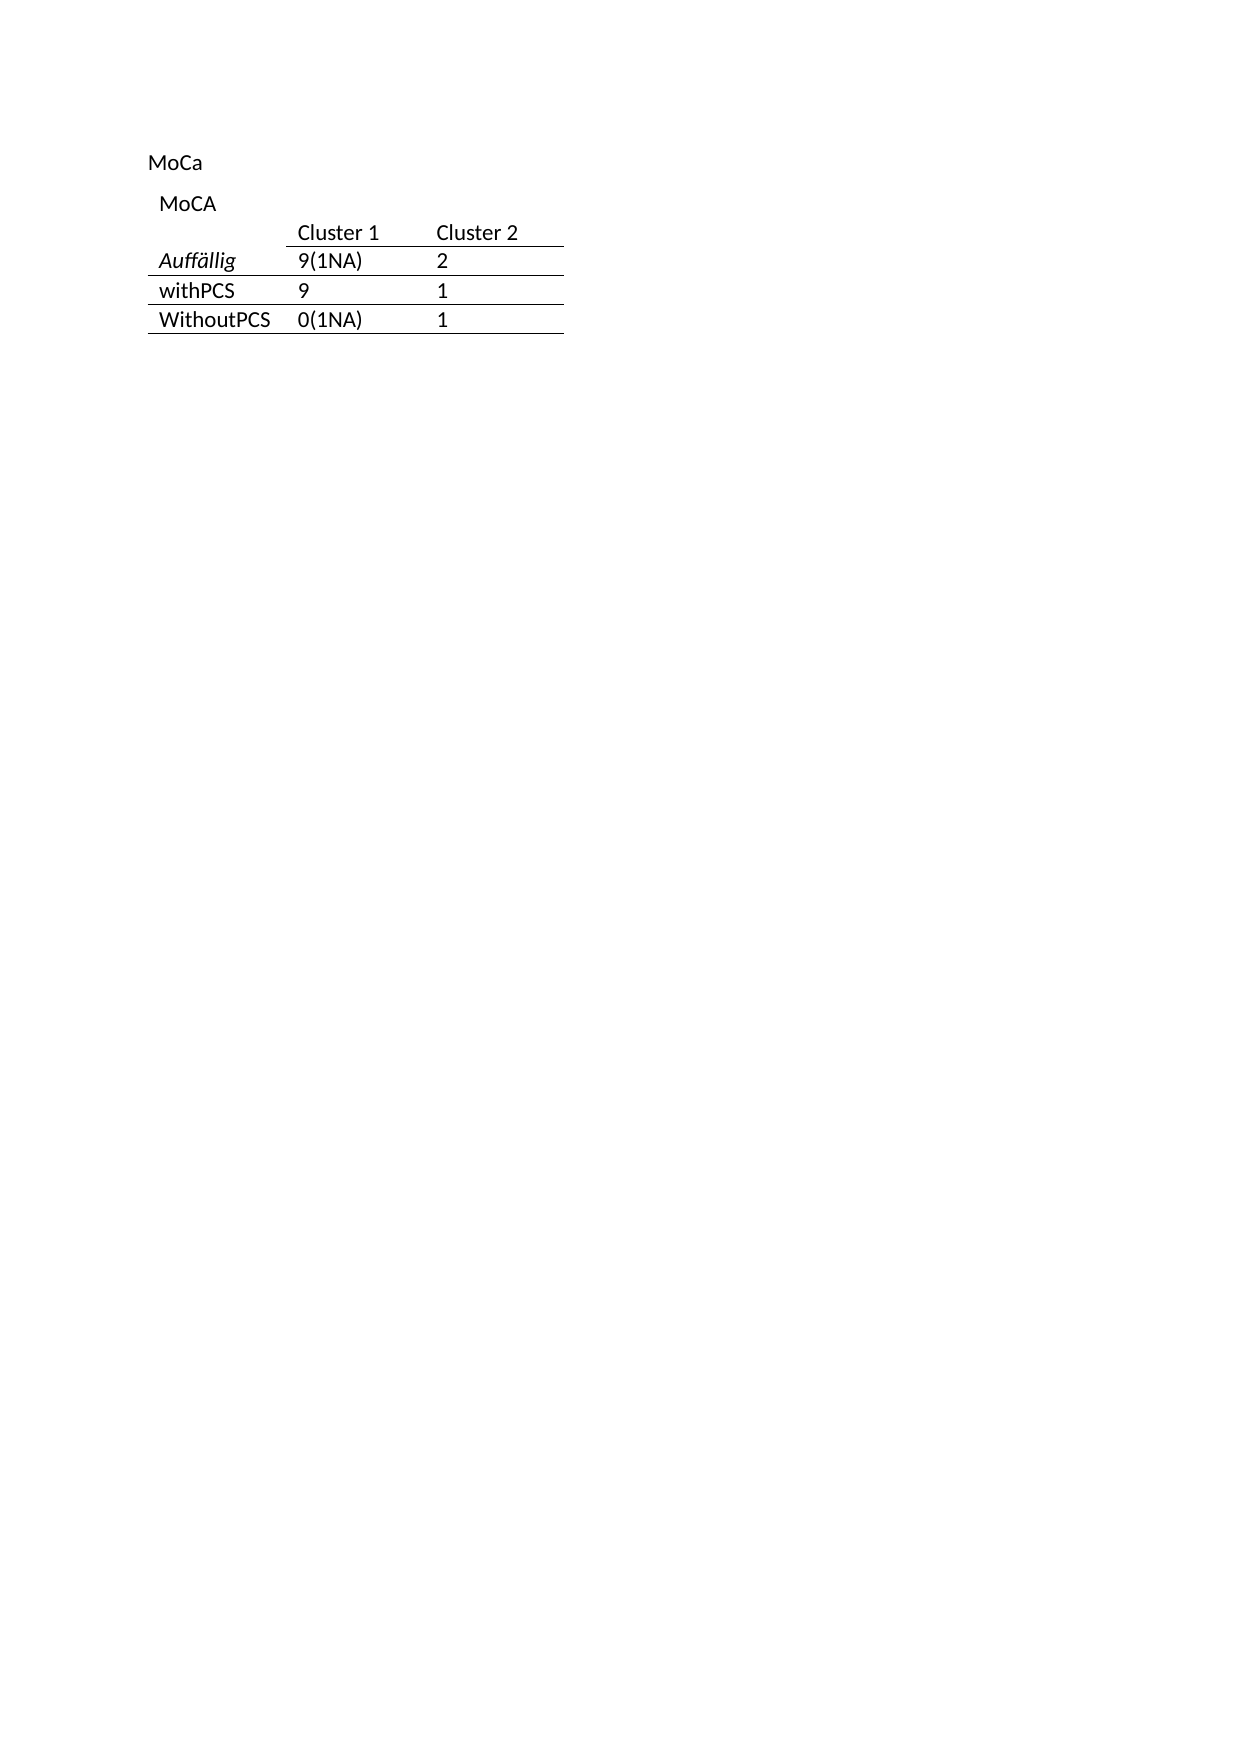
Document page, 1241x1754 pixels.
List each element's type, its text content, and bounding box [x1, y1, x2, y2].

table_header MoCA [148, 190, 286, 218]
table_cell Cluster 2 [425, 218, 564, 246]
table_cell WithoutPCS [148, 305, 286, 333]
table_cell 1 [425, 305, 564, 333]
table_cell 9(1NA) [286, 247, 425, 275]
table_cell 0(1NA) [286, 305, 425, 333]
text MoCa [148, 148, 1093, 176]
table_cell withPCS [148, 276, 286, 304]
table_cell 1 [425, 276, 564, 304]
table_cell Cluster 1 [286, 218, 425, 246]
table_header [286, 190, 425, 218]
table_cell [148, 218, 286, 246]
table_header [425, 190, 564, 218]
table_cell 9 [286, 276, 425, 304]
table_cell Auffällig [148, 246, 286, 275]
table_cell 2 [425, 247, 564, 275]
